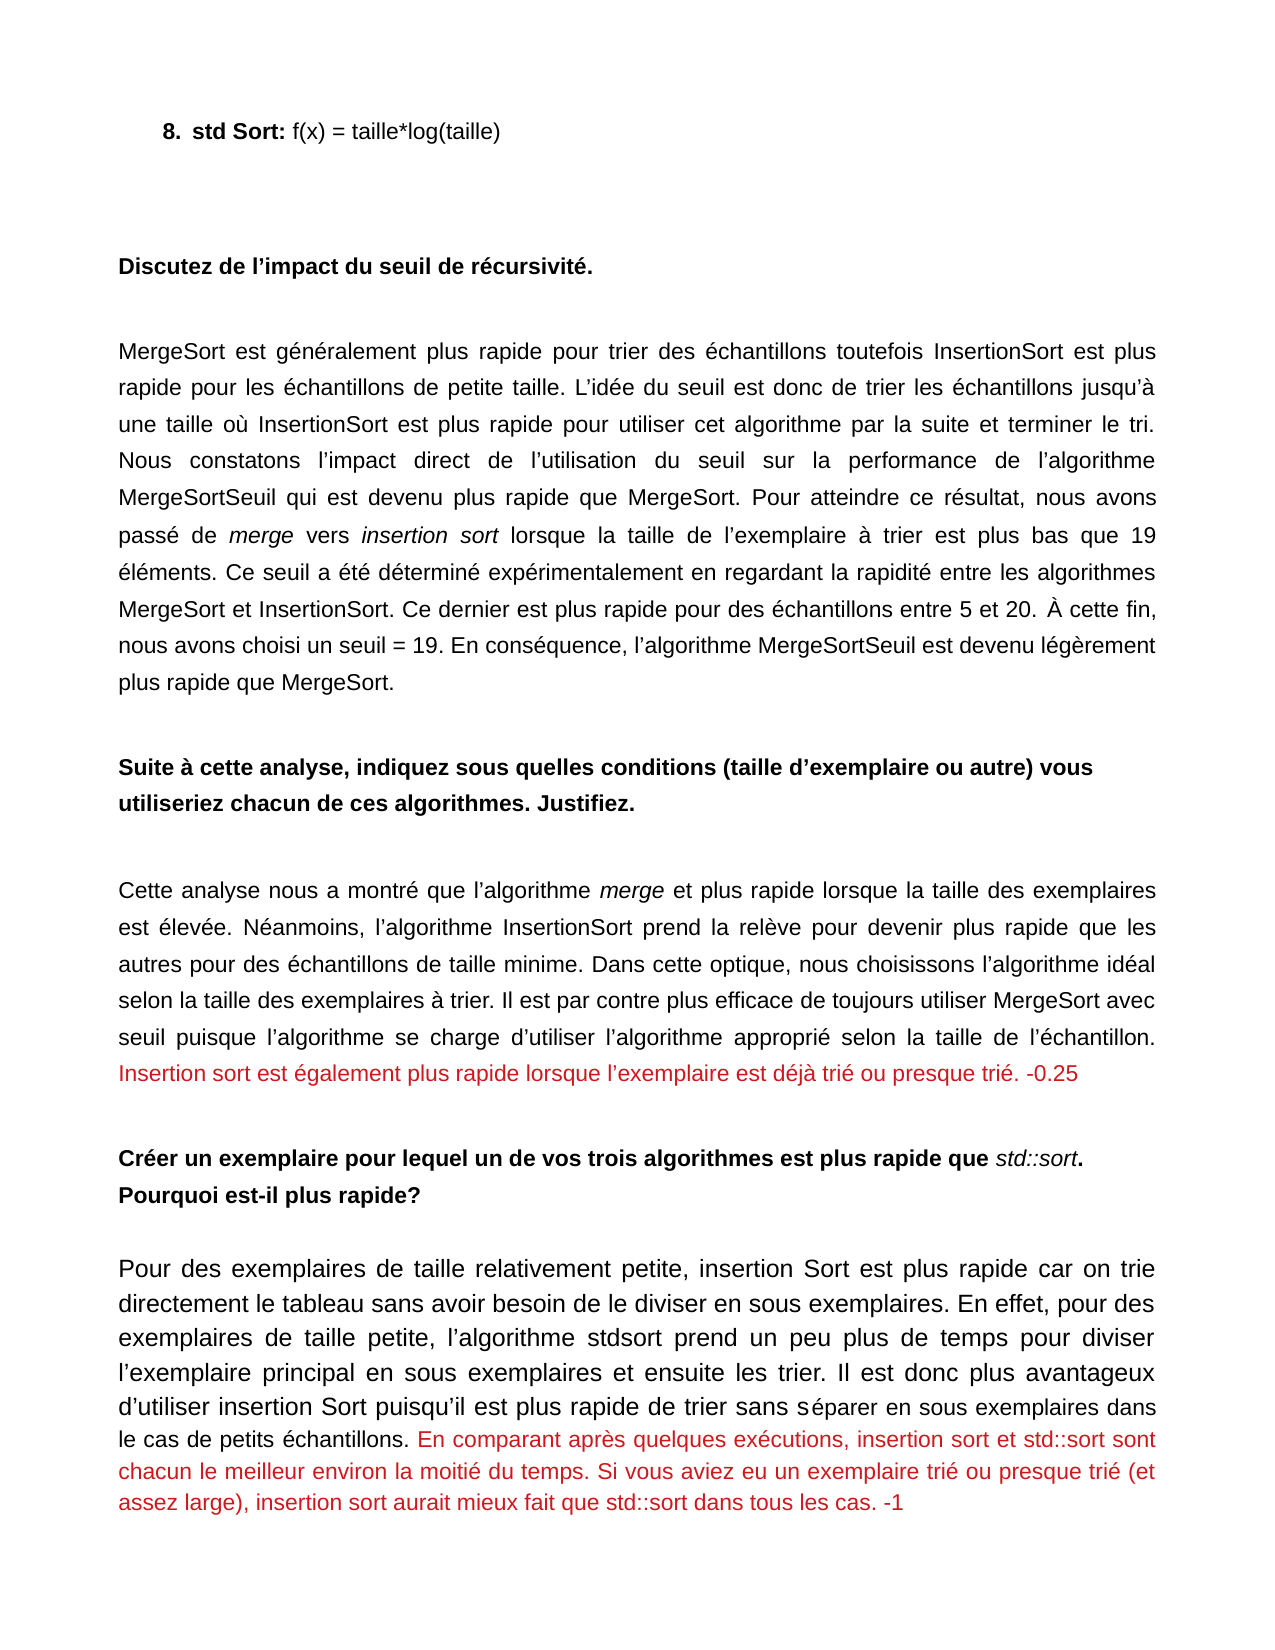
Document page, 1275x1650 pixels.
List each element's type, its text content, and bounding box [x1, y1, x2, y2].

text Créer un exemplaire pour lequel un de vos trois algorithmes est plus rapide que std::sort. Pourquoi est-il plus rapide? [118, 1145, 1157, 1208]
text Suite à cette analyse, indiquez sous quelles conditions (taille d’exemplaire ou autre) vous utiliseriez chacun de ces algorithmes. Justifiez. [118, 754, 1157, 817]
text Pour des exemplaires de taille relativement petite, insertion Sort est plus rapide car on trie directement le tableau sans avoir besoin de le diviser en sous exemplaires. En effet, pour des exemplaires de taille petite, l’algorithme stdsort prend un peu plus de temps pour diviser l’exemplaire principal en sous exemplaires et ensuite les trier. Il est donc plus avantageux d’utiliser insertion Sort puisqu’il est plus rapide de trier sans séparer en sous exemplaires dans le cas de petits échantillons. En comparant après quelques exécutions, insertion sort et std::sort sont chacun le meilleur environ la moitié du temps. Si vous aviez eu un exemplaire trié ou presque trié (et assez large), insertion sort aurait mieux fait que std::sort dans tous les cas. -1 [118, 1254, 1157, 1516]
text Cette analyse nous a montré que l’algorithme merge et plus rapide lorsque la taille des exemplaires est élevée. Néanmoins, l’algorithme InsertionSort prend la relève pour devenir plus rapide que les autres pour des échantillons de taille minime. Dans cette optique, nous choisissons l’algorithme idéal selon la taille des exemplaires à trier. Il est par contre plus efficace de toujours utiliser MergeSort avec seuil puisque l’algorithme se charge d’utiliser l’algorithme approprié selon la taille de l’échantillon. Insertion sort est également plus rapide lorsque l’exemplaire est déjà trié ou presque trié. -0.25 [118, 876, 1157, 1086]
text Discutez de l’impact du seuil de récursivité. [118, 253, 1157, 279]
text MergeSort est généralement plus rapide pour trier des échantillons toutefois InsertionSort est plus rapide pour les échantillons de petite taille. L’idée du seuil est donc de trier les échantillons jusqu’à une taille où InsertionSort est plus rapide pour utiliser cet algorithme par la suite et terminer le tri. Nous constatons l’impact direct de l’utilisation du seuil sur la performance de l’algorithme MergeSortSeuil qui est devenu plus rapide que MergeSort. Pour atteindre ce résultat, nous avons passé de merge vers insertion sort lorsque la taille de l’exemplaire à trier est plus bas que 19 éléments. Ce seuil a été déterminé expérimentalement en regardant la rapidité entre les algorithmes MergeSort et InsertionSort. Ce dernier est plus rapide pour des échantillons entre 5 et 20. À cette fin, nous avons choisi un seuil = 19. En conséquence, l’algorithme MergeSortSeuil est devenu légèrement plus rapide que MergeSort. [118, 338, 1157, 695]
list std Sort: f(x) = taille*log(taille) [162, 118, 1157, 144]
